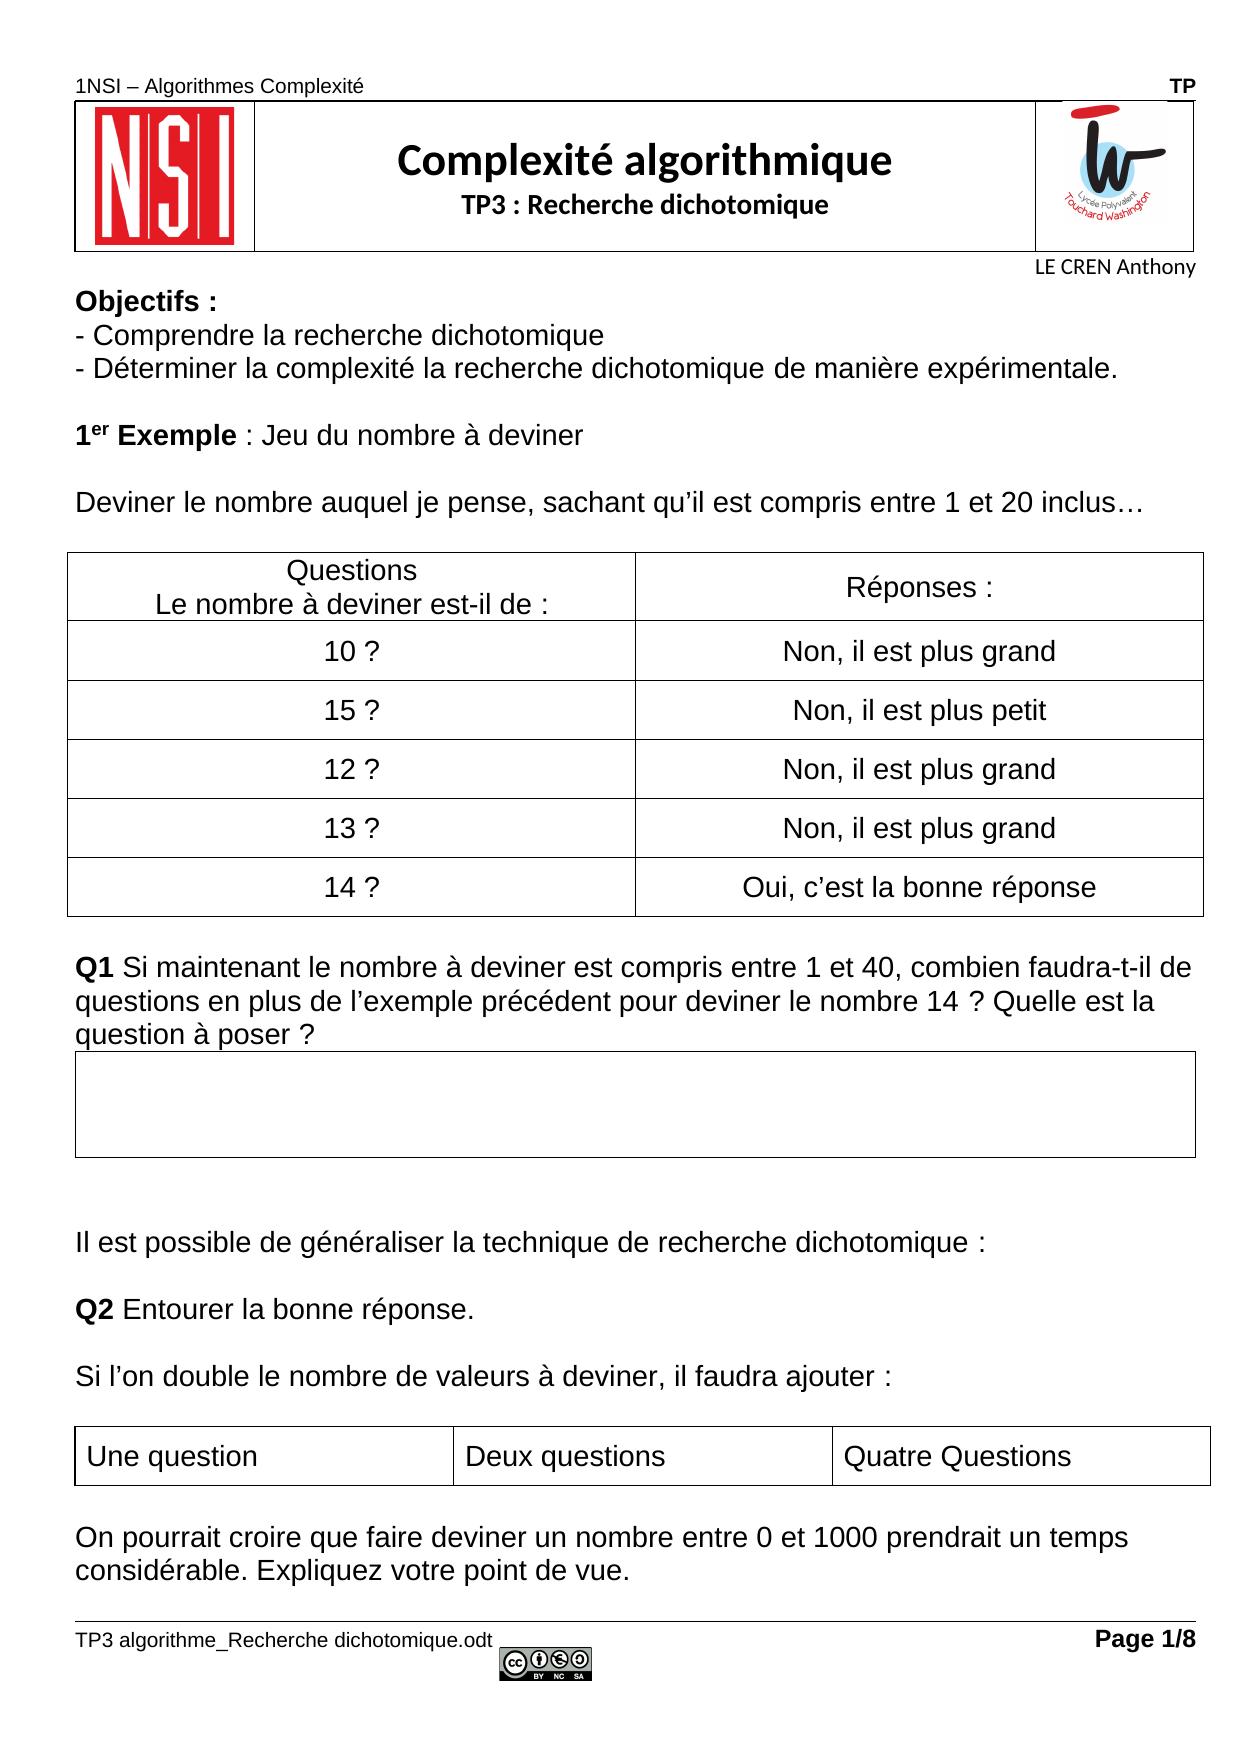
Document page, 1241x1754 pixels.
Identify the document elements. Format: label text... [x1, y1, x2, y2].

picture [499, 1647, 592, 1681]
table_cell 14 ? [68, 858, 635, 916]
text LE CREN Anthony [75, 252, 1196, 280]
text Q2 Entourer la bonne réponse. [75, 1292, 1196, 1326]
text Si l’on double le nombre de valeurs à deviner, il faudra ajouter : [75, 1359, 1196, 1393]
table_header Quatre Questions [833, 1427, 1210, 1485]
table_header Une question [76, 1427, 453, 1485]
picture [1062, 101, 1168, 223]
table_header Questions Le nombre à deviner est-il de : [68, 553, 635, 620]
text 1er Exemple : Jeu du nombre à deviner [75, 418, 1196, 452]
table_header [1036, 102, 1193, 251]
text - Déterminer la complexité la recherche dichotomique de manière expérimentale. [75, 351, 1196, 384]
text - Comprendre la recherche dichotomique [75, 317, 1196, 351]
text Deviner le nombre auquel je pense, sachant qu’il est compris entre 1 et 20 inclus… [75, 485, 1196, 519]
table_cell Non, il est plus petit [636, 681, 1203, 738]
table_header Réponses : [636, 553, 1203, 620]
table_header [76, 102, 254, 251]
table_cell 15 ? [68, 681, 635, 738]
table_header Complexité algorithmique TP3 : Recherche dichotomique [255, 102, 1035, 251]
table_cell Non, il est plus grand [636, 740, 1203, 798]
table_cell 13 ? [68, 799, 635, 857]
text On pourrait croire que faire deviner un nombre entre 0 et 1000 prendrait un temps considérable. Expliquez votre point de vue. [75, 1520, 1196, 1587]
table_cell 12 ? [68, 740, 635, 798]
table_header Deux questions [454, 1427, 832, 1485]
table_cell Non, il est plus grand [636, 799, 1203, 857]
table_cell Oui, c’est la bonne réponse [636, 858, 1203, 916]
table_cell 10 ? [68, 621, 635, 679]
text Q1 Si maintenant le nombre à deviner est compris entre 1 et 40, combien faudra-t-il de questions en plus de l’exemple précédent pour deviner le nombre 14 ? Quelle est la question à poser ? [75, 950, 1196, 1051]
table_cell Non, il est plus grand [636, 621, 1203, 679]
text Il est possible de généraliser la technique de recherche dichotomique : [75, 1225, 1196, 1258]
text Objectifs : [75, 284, 1196, 317]
